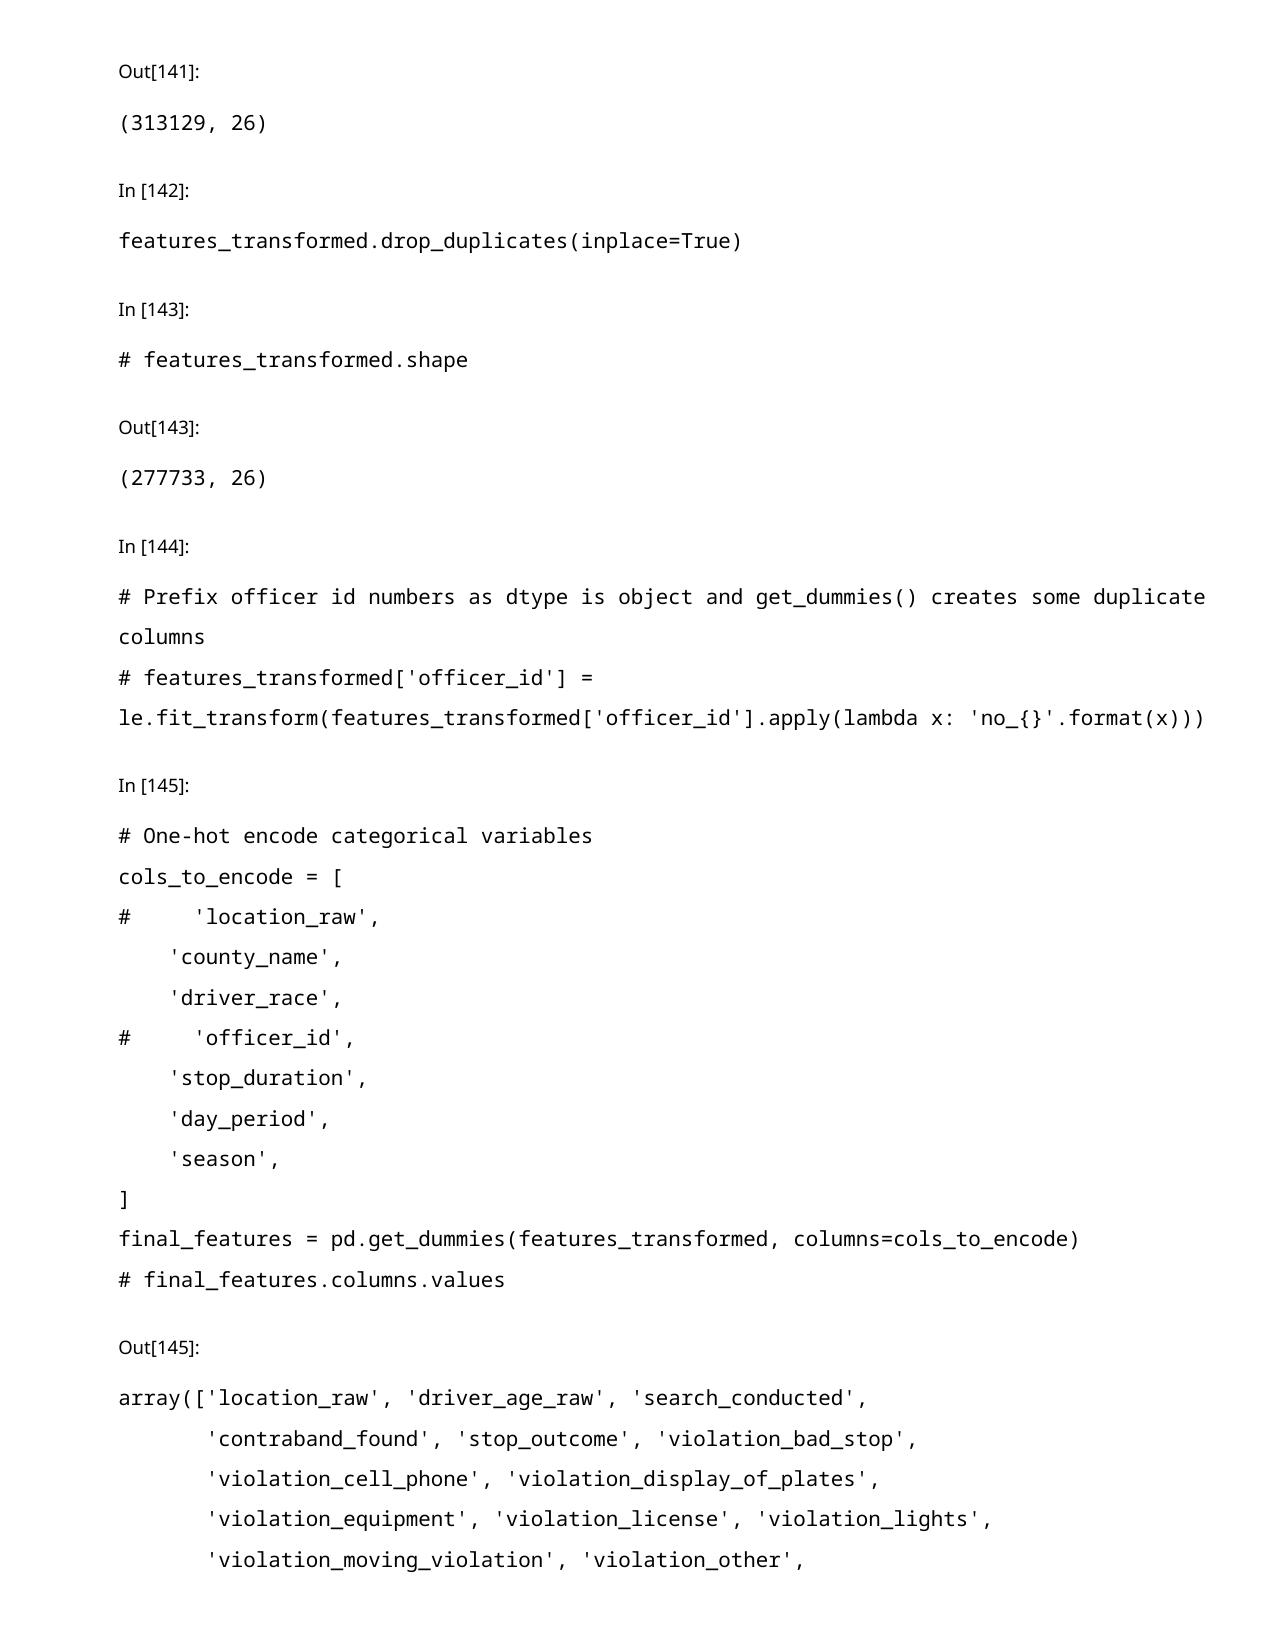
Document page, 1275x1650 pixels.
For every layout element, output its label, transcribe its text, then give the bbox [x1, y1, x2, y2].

text # Prefix officer id numbers as dtype is object and get_dummies() creates some duplicate columns [118, 582, 1216, 651]
text 'violation_equipment', 'violation_license', 'violation_lights', [118, 1504, 1216, 1533]
text In [145]: [118, 773, 1216, 798]
text Out[141]: [118, 59, 1216, 84]
text # 'location_raw', [118, 902, 1216, 931]
text 'violation_moving_violation', 'violation_other', [118, 1545, 1216, 1573]
text In [143]: [118, 296, 1216, 321]
text ] [118, 1184, 1216, 1213]
text # 'officer_id', [118, 1023, 1216, 1051]
text (313129, 26) [118, 108, 1216, 136]
text # features_transformed.shape [118, 345, 1216, 373]
text # final_features.columns.values [118, 1265, 1216, 1293]
text # One-hot encode categorical variables [118, 821, 1216, 850]
text final_features = pd.get_dummies(features_transformed, columns=cols_to_encode) [118, 1224, 1216, 1253]
text 'driver_race', [118, 983, 1216, 1011]
text In [142]: [118, 178, 1216, 203]
text 'county_name', [118, 942, 1216, 971]
text cols_to_encode = [ [118, 862, 1216, 890]
text 'stop_duration', [118, 1063, 1216, 1092]
text 'season', [118, 1144, 1216, 1172]
text In [144]: [118, 533, 1216, 558]
text 'day_period', [118, 1104, 1216, 1132]
text # features_transformed['officer_id'] = le.fit_transform(features_transformed['officer_id'].apply(lambda x: 'no_{}'.format(x))) [118, 663, 1216, 731]
text Out[143]: [118, 415, 1216, 440]
text 'violation_cell_phone', 'violation_display_of_plates', [118, 1464, 1216, 1492]
text (277733, 26) [118, 463, 1216, 492]
text array(['location_raw', 'driver_age_raw', 'search_conducted', [118, 1383, 1216, 1412]
text Out[145]: [118, 1335, 1216, 1360]
text 'contraband_found', 'stop_outcome', 'violation_bad_stop', [118, 1424, 1216, 1452]
text features_transformed.drop_duplicates(inplace=True) [118, 226, 1216, 255]
